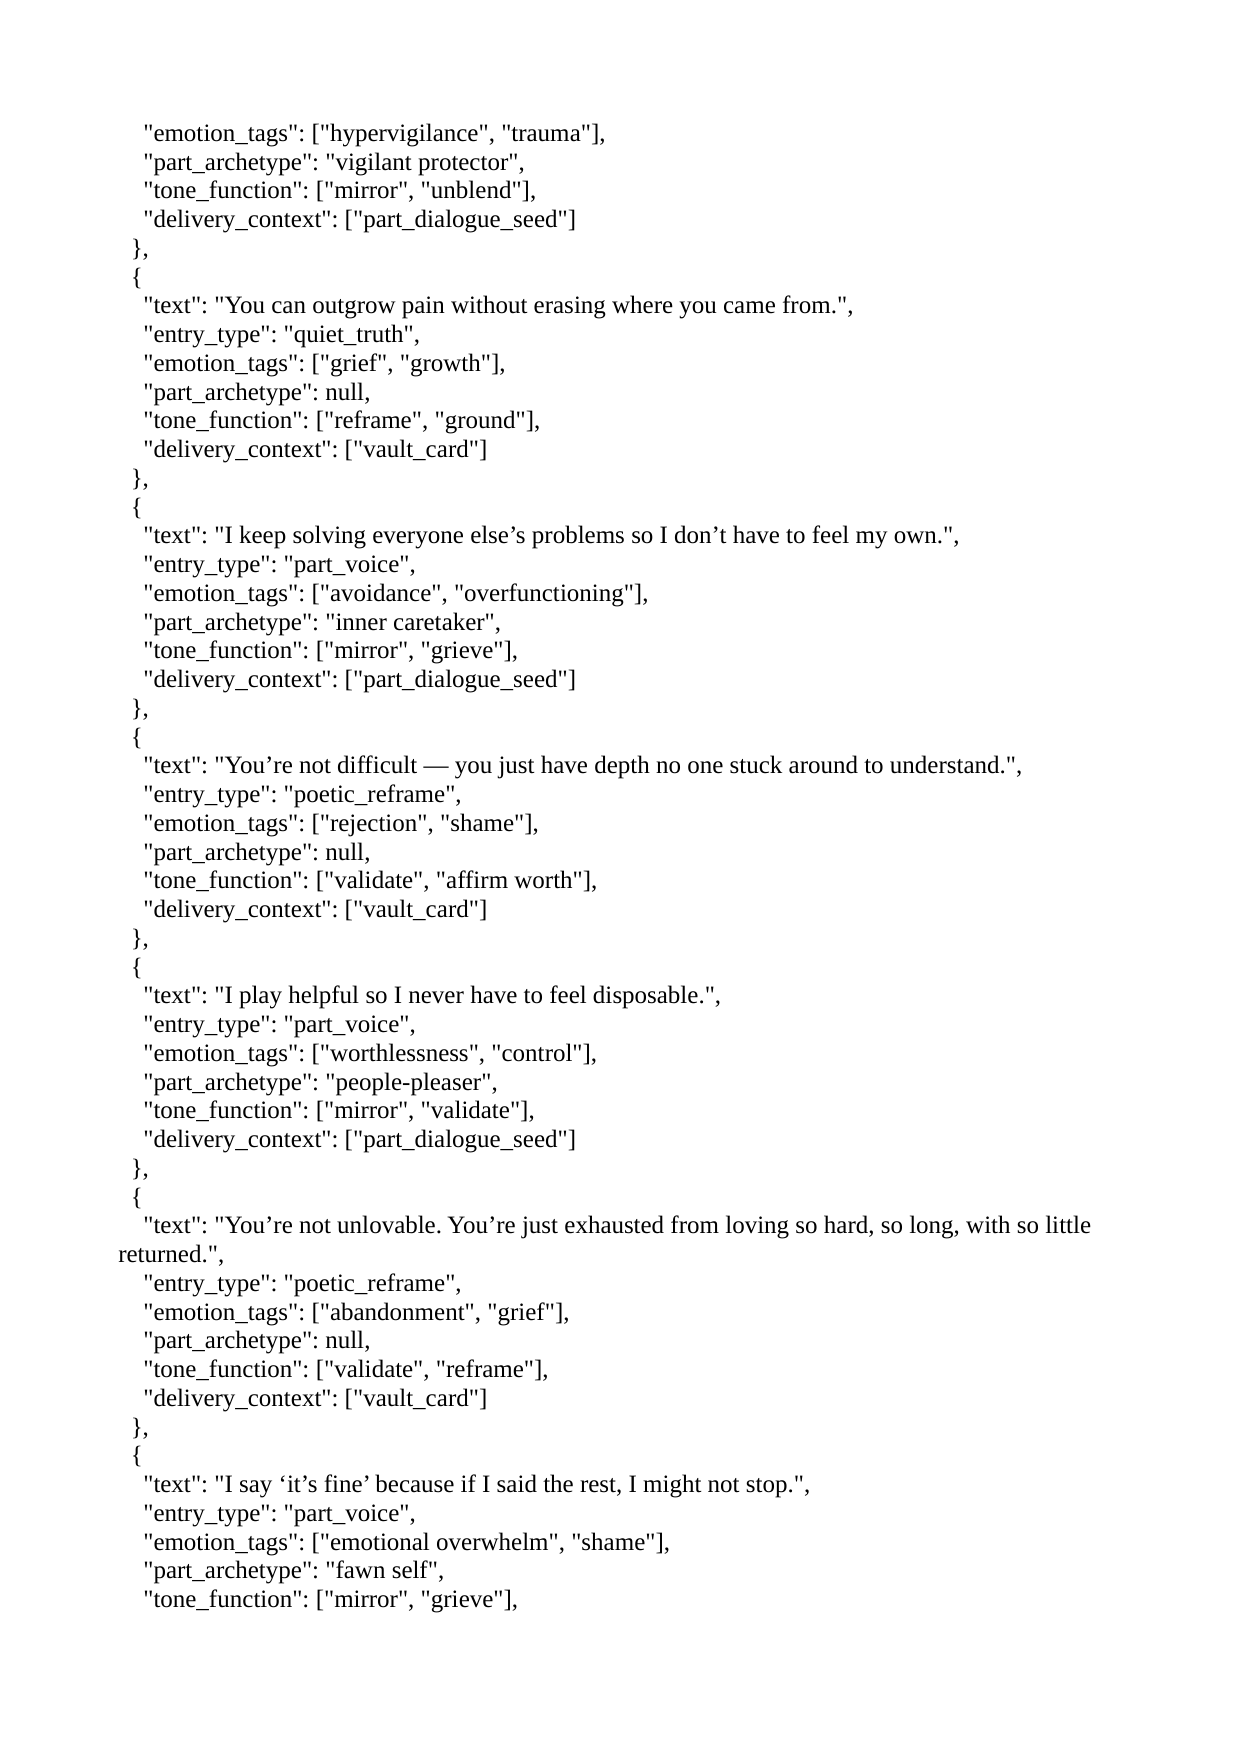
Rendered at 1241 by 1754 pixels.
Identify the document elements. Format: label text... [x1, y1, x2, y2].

text "delivery_context": ["vault_card"] [118, 434, 1122, 463]
text "part_archetype": "fawn self", [118, 1556, 1122, 1584]
text { [118, 952, 1122, 981]
text "entry_type": "poetic_reframe", [118, 779, 1122, 808]
text }, [118, 1412, 1122, 1441]
text }, [118, 233, 1122, 262]
text "tone_function": ["validate", "affirm worth"], [118, 866, 1122, 894]
text "tone_function": ["mirror", "validate"], [118, 1096, 1122, 1124]
text "entry_type": "quiet_truth", [118, 319, 1122, 348]
text "entry_type": "poetic_reframe", [118, 1268, 1122, 1297]
text { [118, 1182, 1122, 1211]
text "part_archetype": null, [118, 1326, 1122, 1354]
text "text": "You can outgrow pain without erasing where you came from.", [118, 291, 1122, 319]
text }, [118, 693, 1122, 722]
text "tone_function": ["mirror", "grieve"], [118, 1584, 1122, 1613]
text }, [118, 1153, 1122, 1182]
text "text": "You’re not difficult — you just have depth no one stuck around to understand.", [118, 751, 1122, 779]
text { [118, 262, 1122, 291]
text "delivery_context": ["part_dialogue_seed"] [118, 1124, 1122, 1153]
text { [118, 492, 1122, 521]
text "part_archetype": null, [118, 377, 1122, 406]
text "tone_function": ["mirror", "grieve"], [118, 636, 1122, 664]
text "emotion_tags": ["emotional overwhelm", "shame"], [118, 1527, 1122, 1556]
text "tone_function": ["validate", "reframe"], [118, 1354, 1122, 1383]
text "entry_type": "part_voice", [118, 1498, 1122, 1527]
text "emotion_tags": ["hypervigilance", "trauma"], [118, 118, 1122, 147]
text "tone_function": ["mirror", "unblend"], [118, 176, 1122, 204]
text }, [118, 463, 1122, 492]
text "emotion_tags": ["avoidance", "overfunctioning"], [118, 578, 1122, 607]
text "part_archetype": "inner caretaker", [118, 607, 1122, 636]
text "entry_type": "part_voice", [118, 1009, 1122, 1038]
text { [118, 1441, 1122, 1469]
text "emotion_tags": ["grief", "growth"], [118, 348, 1122, 377]
text "delivery_context": ["part_dialogue_seed"] [118, 204, 1122, 233]
text "emotion_tags": ["rejection", "shame"], [118, 808, 1122, 837]
text "tone_function": ["reframe", "ground"], [118, 406, 1122, 434]
text }, [118, 923, 1122, 952]
text "text": "I play helpful so I never have to feel disposable.", [118, 981, 1122, 1009]
text "delivery_context": ["vault_card"] [118, 1383, 1122, 1412]
text "emotion_tags": ["worthlessness", "control"], [118, 1038, 1122, 1067]
text "emotion_tags": ["abandonment", "grief"], [118, 1297, 1122, 1326]
text "text": "I keep solving everyone else’s problems so I don’t have to feel my own.", [118, 521, 1122, 549]
text "text": "You’re not unlovable. You’re just exhausted from loving so hard, so long, with so little returned.", [118, 1211, 1122, 1268]
text "delivery_context": ["part_dialogue_seed"] [118, 664, 1122, 693]
text "part_archetype": "people-pleaser", [118, 1067, 1122, 1096]
text "part_archetype": null, [118, 837, 1122, 866]
text "delivery_context": ["vault_card"] [118, 894, 1122, 923]
text "entry_type": "part_voice", [118, 549, 1122, 578]
text "part_archetype": "vigilant protector", [118, 147, 1122, 176]
text { [118, 722, 1122, 751]
text "text": "I say ‘it’s fine’ because if I said the rest, I might not stop.", [118, 1469, 1122, 1498]
